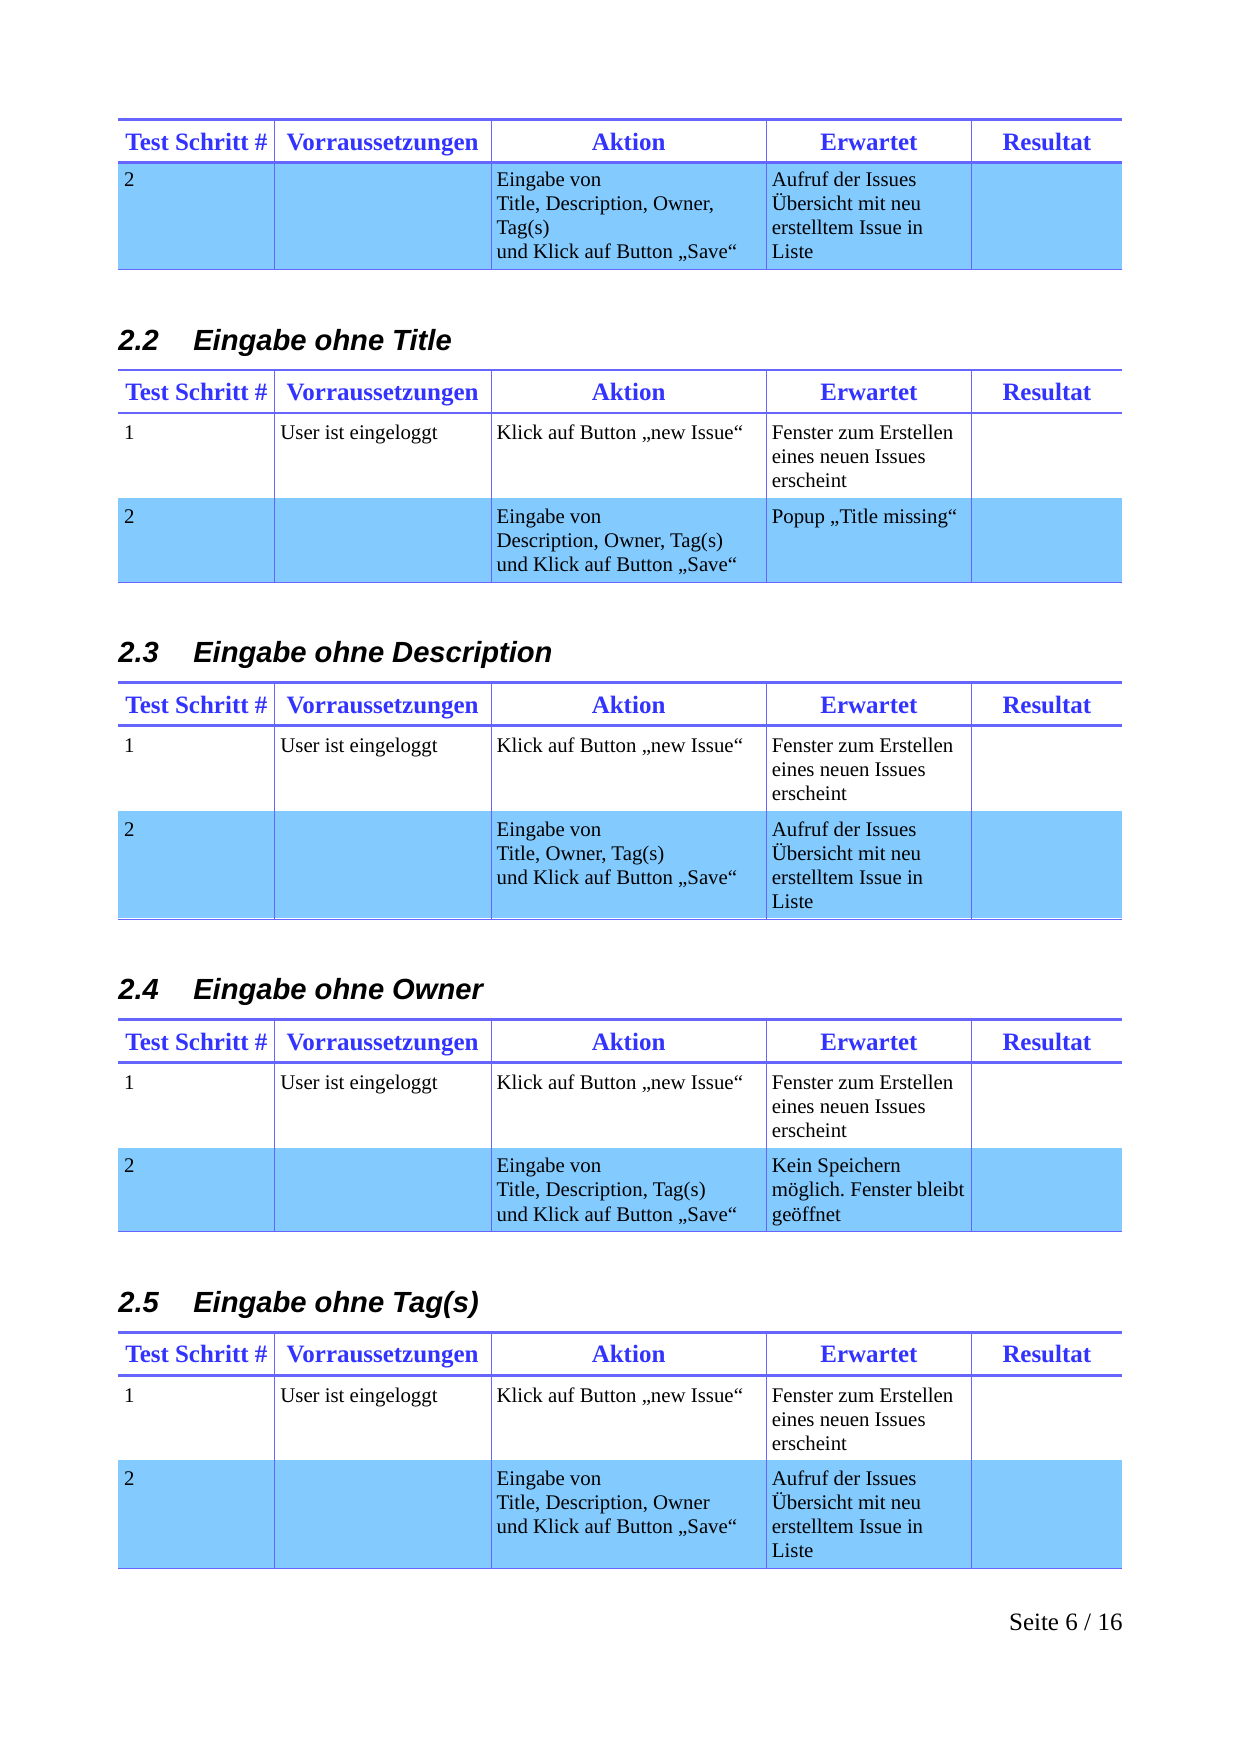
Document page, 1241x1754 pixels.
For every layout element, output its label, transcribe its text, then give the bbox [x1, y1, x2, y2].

table_cell Fenster zum Erstellen eines neuen Issues erscheint [767, 727, 971, 811]
table_cell [972, 1148, 1122, 1231]
table_cell Klick auf Button „new Issue“ [492, 727, 766, 811]
table_header Test Schritt # [118, 1334, 274, 1374]
table_cell 2 [118, 811, 274, 918]
table_header Resultat [972, 1021, 1122, 1061]
table_header Aktion [492, 1021, 766, 1061]
table_cell Aufruf der Issues Übersicht mit neu erstelltem Issue in Liste [767, 1460, 971, 1568]
table_header Test Schritt # [118, 121, 274, 161]
table_cell [972, 1377, 1122, 1460]
table_cell [972, 164, 1122, 269]
table_cell Klick auf Button „new Issue“ [492, 1064, 766, 1148]
table_header Aktion [492, 371, 766, 412]
table_cell User ist eingeloggt [275, 1064, 491, 1148]
table_header Resultat [972, 371, 1122, 412]
table_cell [972, 1064, 1122, 1148]
table_cell 2 [118, 498, 274, 582]
table_header Test Schritt # [118, 684, 274, 724]
table_header Resultat [972, 121, 1122, 161]
table_cell Kein Speichern möglich. Fenster bleibt geöffnet [767, 1148, 971, 1231]
table_cell Eingabe von Title, Owner, Tag(s) und Klick auf Button „Save“ [492, 811, 766, 918]
table_cell User ist eingeloggt [275, 1377, 491, 1460]
table_cell Fenster zum Erstellen eines neuen Issues erscheint [767, 1064, 971, 1148]
table_header Vorraussetzungen [275, 684, 491, 724]
table_header Erwartet [767, 121, 971, 161]
table_cell [972, 811, 1122, 918]
table_cell Fenster zum Erstellen eines neuen Issues erscheint [767, 1377, 971, 1460]
table_cell 1 [118, 1064, 274, 1148]
table_cell [275, 1148, 491, 1231]
table_header Vorraussetzungen [275, 121, 491, 161]
table_header Vorraussetzungen [275, 1021, 491, 1061]
table_header Test Schritt # [118, 371, 274, 412]
table_header Resultat [972, 1334, 1122, 1374]
table_header Resultat [972, 684, 1122, 724]
table_cell [972, 498, 1122, 582]
table_cell Aufruf der Issues Übersicht mit neu erstelltem Issue in Liste [767, 164, 971, 269]
table_cell [972, 1460, 1122, 1568]
table_cell [972, 727, 1122, 811]
table_header Test Schritt # [118, 1021, 274, 1061]
table_header Erwartet [767, 1334, 971, 1374]
subtitle Eingabe ohne Tag(s) [118, 1285, 1122, 1319]
table_cell 1 [118, 1377, 274, 1460]
table_header Aktion [492, 684, 766, 724]
table_cell 1 [118, 414, 274, 498]
subtitle Eingabe ohne Owner [118, 972, 1122, 1006]
table_cell [275, 164, 491, 269]
table_cell User ist eingeloggt [275, 414, 491, 498]
table_header Vorraussetzungen [275, 1334, 491, 1374]
table_cell Aufruf der Issues Übersicht mit neu erstelltem Issue in Liste [767, 811, 971, 918]
subtitle Eingabe ohne Description [118, 635, 1122, 669]
table_header Aktion [492, 1334, 766, 1374]
table_cell Eingabe von Title, Description, Tag(s) und Klick auf Button „Save“ [492, 1148, 766, 1231]
table_cell Klick auf Button „new Issue“ [492, 1377, 766, 1460]
table_header Aktion [492, 121, 766, 161]
table_header Erwartet [767, 684, 971, 724]
table_cell Eingabe von Title, Description, Owner und Klick auf Button „Save“ [492, 1460, 766, 1568]
table_header Vorraussetzungen [275, 371, 491, 412]
table_cell Eingabe von Description, Owner, Tag(s) und Klick auf Button „Save“ [493, 498, 765, 581]
table_cell Klick auf Button „new Issue“ [492, 414, 766, 498]
table_cell [972, 414, 1122, 498]
table_cell 2 [118, 1148, 274, 1231]
table_cell [275, 1460, 491, 1568]
table_cell Eingabe von Title, Description, Owner, Tag(s) und Klick auf Button „Save“ [492, 164, 766, 269]
subtitle Eingabe ohne Title [118, 323, 1122, 356]
table_header Erwartet [767, 1021, 971, 1061]
table_cell Popup „Title missing“ [767, 498, 971, 582]
table_cell 2 [118, 1460, 274, 1568]
table_header Erwartet [767, 371, 971, 412]
table_cell Fenster zum Erstellen eines neuen Issues erscheint [767, 414, 971, 498]
table_cell 1 [118, 727, 274, 811]
table_cell User ist eingeloggt [275, 727, 491, 811]
table_cell [275, 498, 491, 582]
table_cell 2 [118, 164, 274, 269]
table_cell [275, 811, 491, 918]
